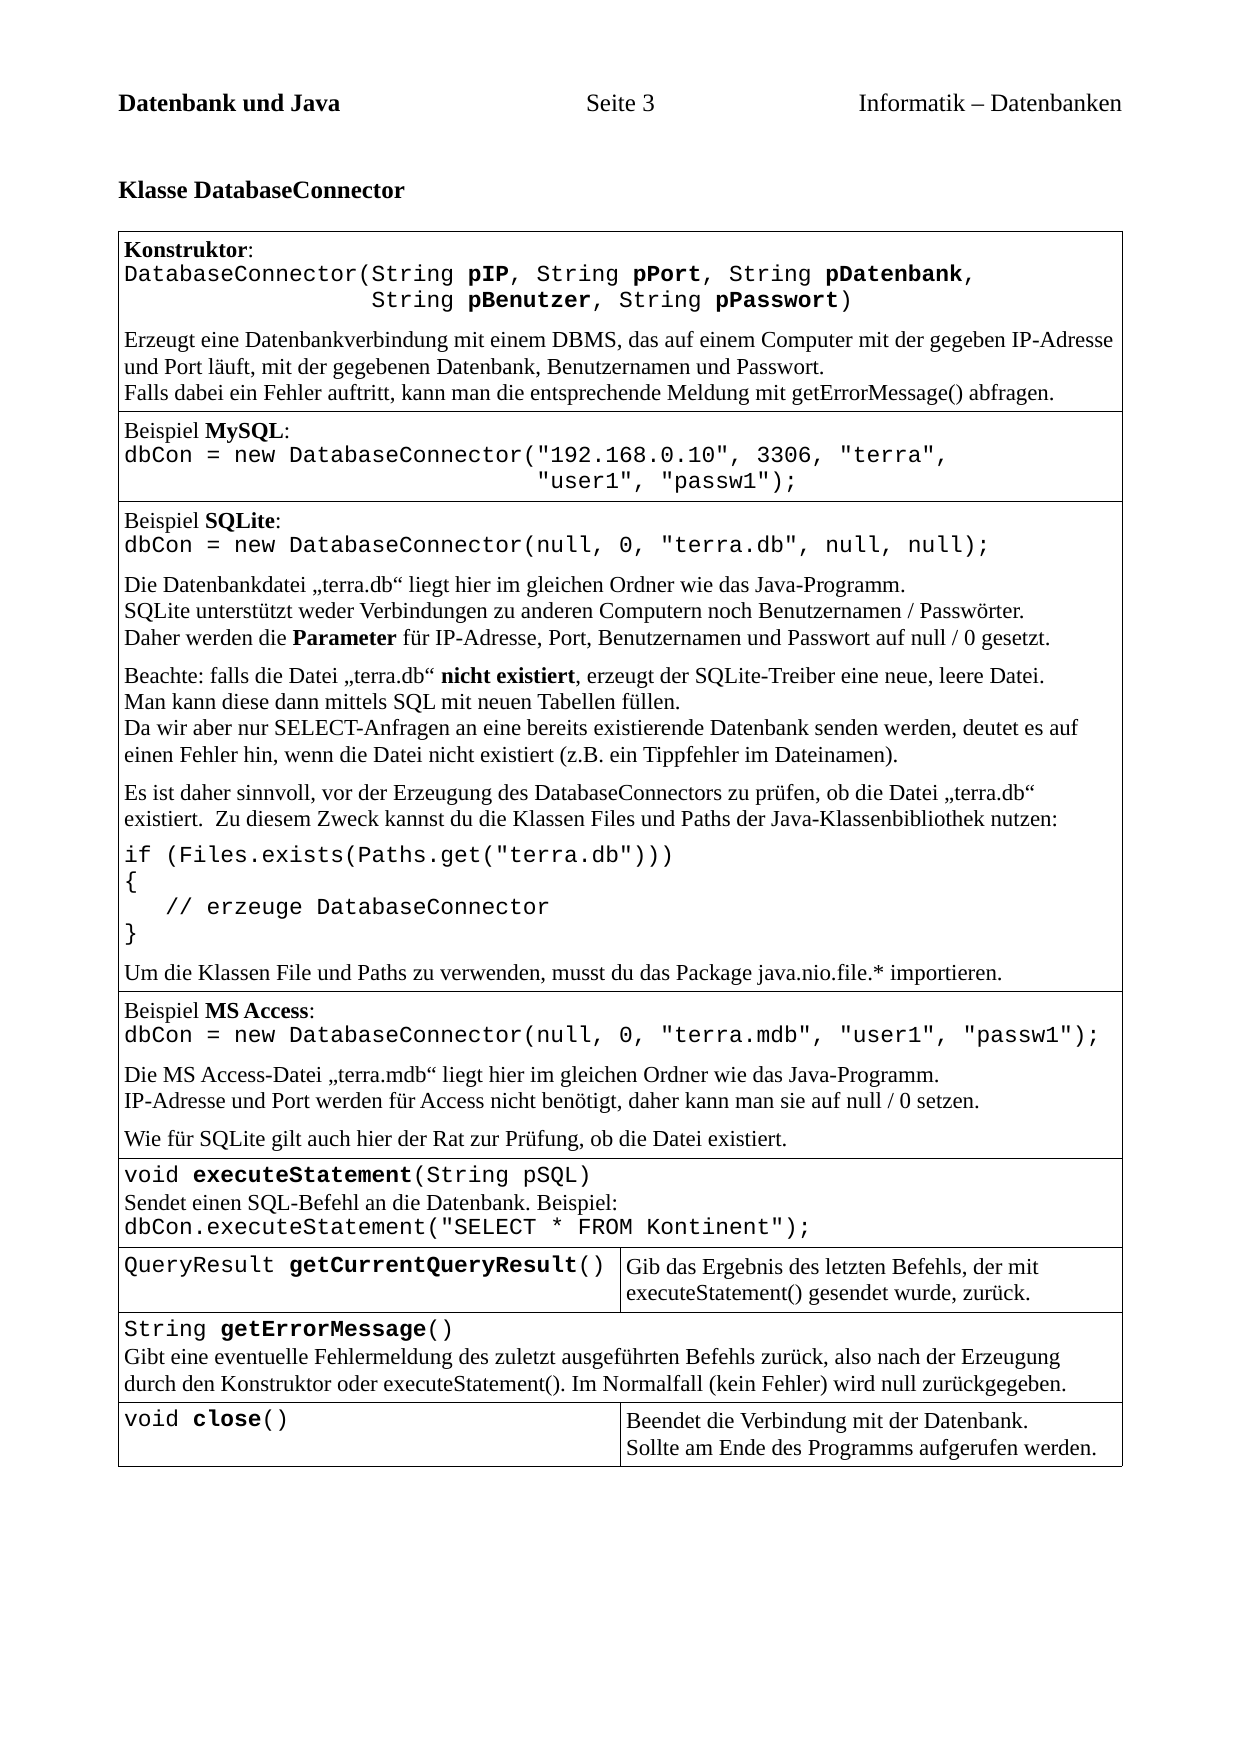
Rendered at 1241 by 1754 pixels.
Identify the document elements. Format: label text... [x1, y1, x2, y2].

table_header Konstruktor: DatabaseConnector(String pIP, String pPort, String pDatenbank, String pBenutzer, String pPasswort) Erzeugt eine Datenbankverbindung mit einem DBMS, das auf einem Computer mit der gegeben IP-Adresse und Port läuft, mit der gegebenen Datenbank, Benutzernamen und Passwort. Falls dabei ein Fehler auftritt, kann man die entsprechende Meldung mit getErrorMessage() abfragen. [119, 232, 1122, 411]
table_cell Beendet die Verbindung mit der Datenbank. Sollte am Ende des Programms aufgerufen werden. [621, 1403, 1122, 1466]
table_cell Beispiel SQLite: dbCon = new DatabaseConnector(null, 0, "terra.db", null, null); Die Datenbankdatei „terra.db“ liegt hier im gleichen Ordner wie das Java-Programm. SQLite unterstützt weder Verbindungen zu anderen Computern noch Benutzernamen / Passwörter. Daher werden die Parameter für IP-Adresse, Port, Benutzernamen und Passwort auf null / 0 gesetzt. Beachte: falls die Datei „terra.db“ nicht existiert, erzeugt der SQLite-Treiber eine neue, leere Datei. Man kann diese dann mittels SQL mit neuen Tabellen füllen. Da wir aber nur SELECT-Anfragen an eine bereits existierende Datenbank senden werden, deutet es auf einen Fehler hin, wenn die Datei nicht existiert (z.B. ein Tippfehler im Dateinamen). Es ist daher sinnvoll, vor der Erzeugung des DatabaseConnectors zu prüfen, ob die Datei „terra.db“ existiert. Zu diesem Zweck kannst du die Klassen Files und Paths der Java-Klassenbibliothek nutzen: if (Files.exists(Paths.get("terra.db"))) { // erzeuge DatabaseConnector } Um die Klassen File und Paths zu verwenden, musst du das Package java.nio.file.* importieren. [119, 502, 1122, 991]
table_cell Beispiel MySQL: dbCon = new DatabaseConnector("192.168.0.10", 3306, "terra", "user1", "passw1"); [119, 412, 1122, 501]
text Klasse DatabaseConnector [118, 176, 1122, 204]
table_cell String getErrorMessage() Gibt eine eventuelle Fehlermeldung des zuletzt ausgeführten Befehls zurück, also nach der Erzeugung durch den Konstruktor oder executeStatement(). Im Normalfall (kein Fehler) wird null zurückgegeben. [119, 1313, 1122, 1402]
table_cell Beispiel MS Access: dbCon = new DatabaseConnector(null, 0, "terra.mdb", "user1", "passw1"); Die MS Access-Datei „terra.mdb“ liegt hier im gleichen Ordner wie das Java-Programm. IP-Adresse und Port werden für Access nicht benötigt, daher kann man sie auf null / 0 setzen. Wie für SQLite gilt auch hier der Rat zur Prüfung, ob die Datei existiert. [119, 992, 1122, 1157]
table_cell QueryResult getCurrentQueryResult() [119, 1248, 620, 1312]
table_cell void close() [119, 1403, 620, 1466]
table_cell void executeStatement(String pSQL) Sendet einen SQL-Befehl an die Datenbank. Beispiel: dbCon.executeStatement("SELECT * FROM Kontinent"); [119, 1159, 1122, 1247]
table_cell Gib das Ergebnis des letzten Befehls, der mit executeStatement() gesendet wurde, zurück. [621, 1248, 1122, 1312]
